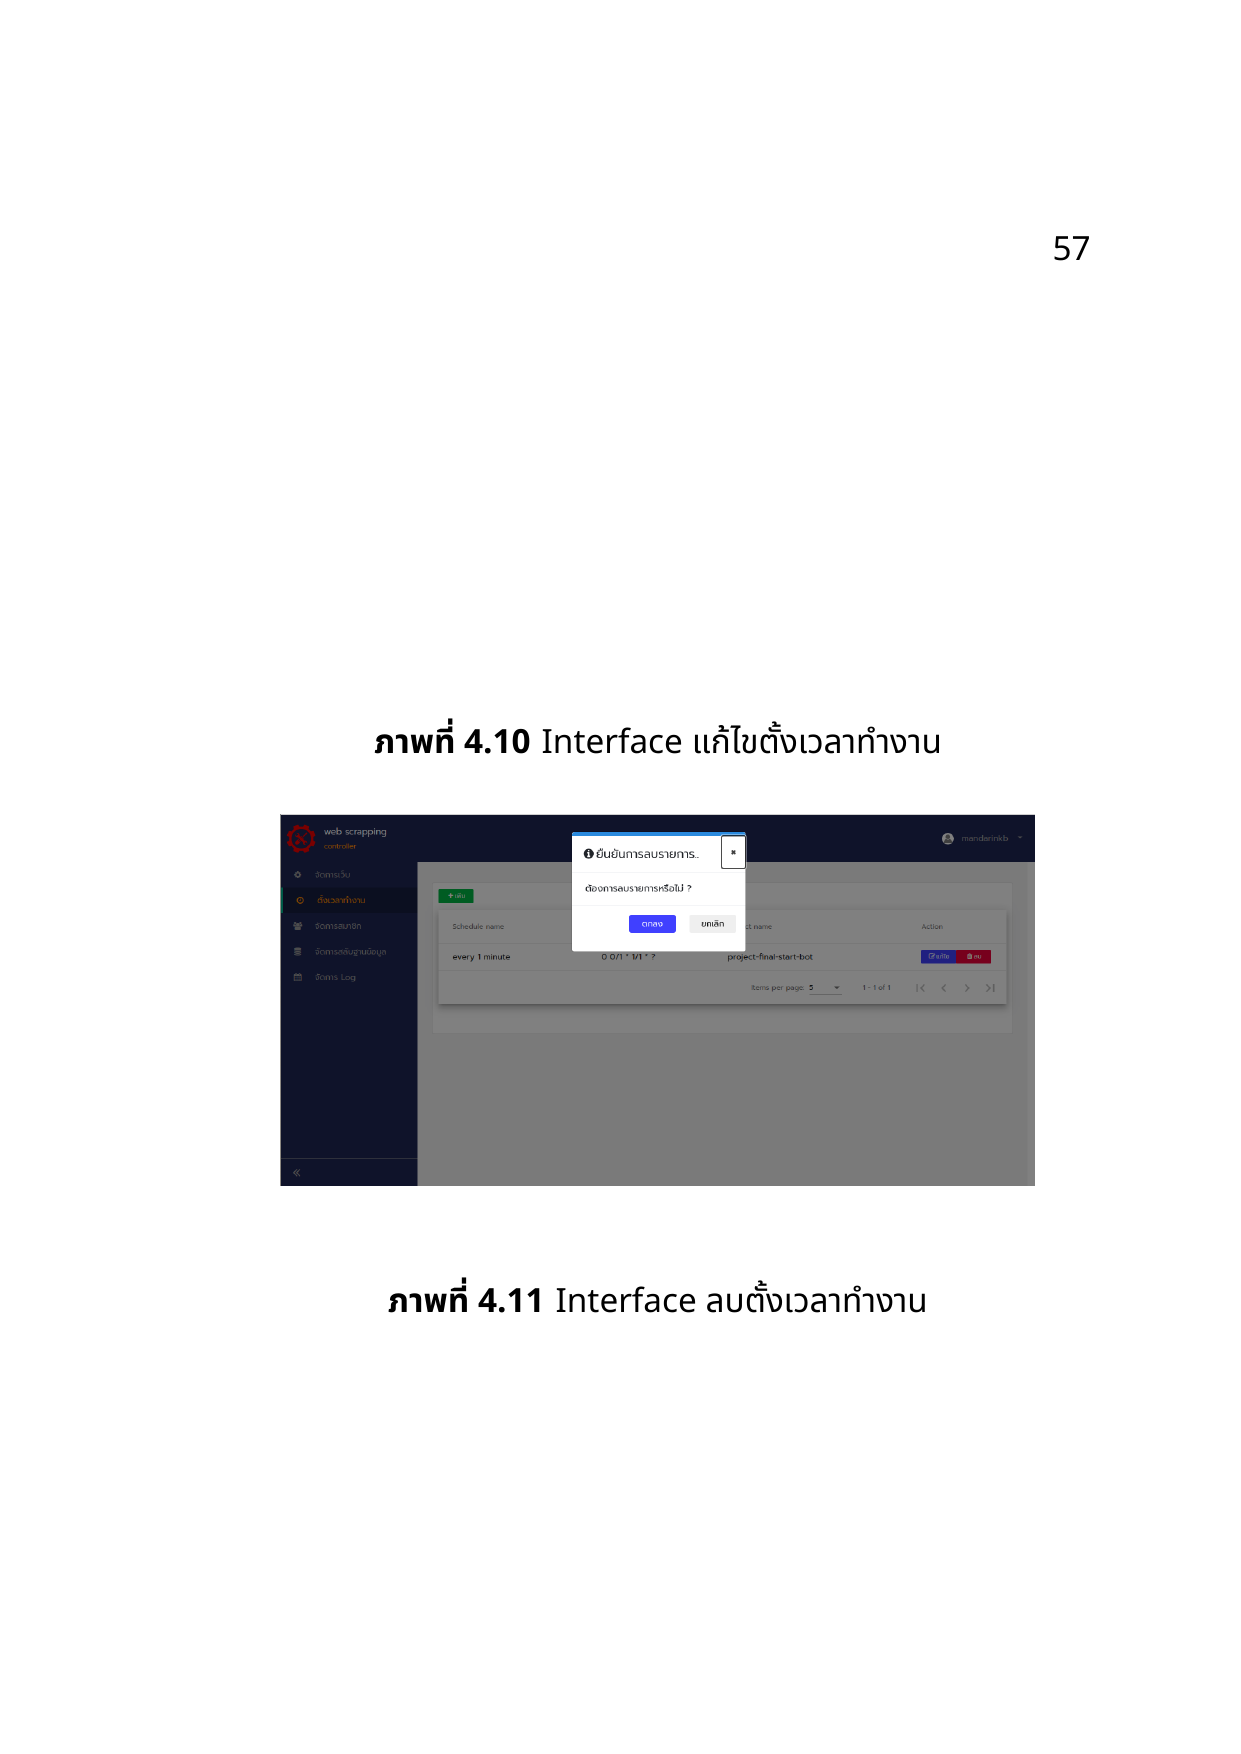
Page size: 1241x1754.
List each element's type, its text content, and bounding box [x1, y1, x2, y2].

text ภาพที่ 4.10 Interface แก้ไขตั้งเวลาทำงาน [225, 709, 1091, 769]
picture [280, 814, 1035, 1186]
text ภาพที่ 4.11 Interface ลบตั้งเวลาทำงาน [225, 1268, 1091, 1328]
